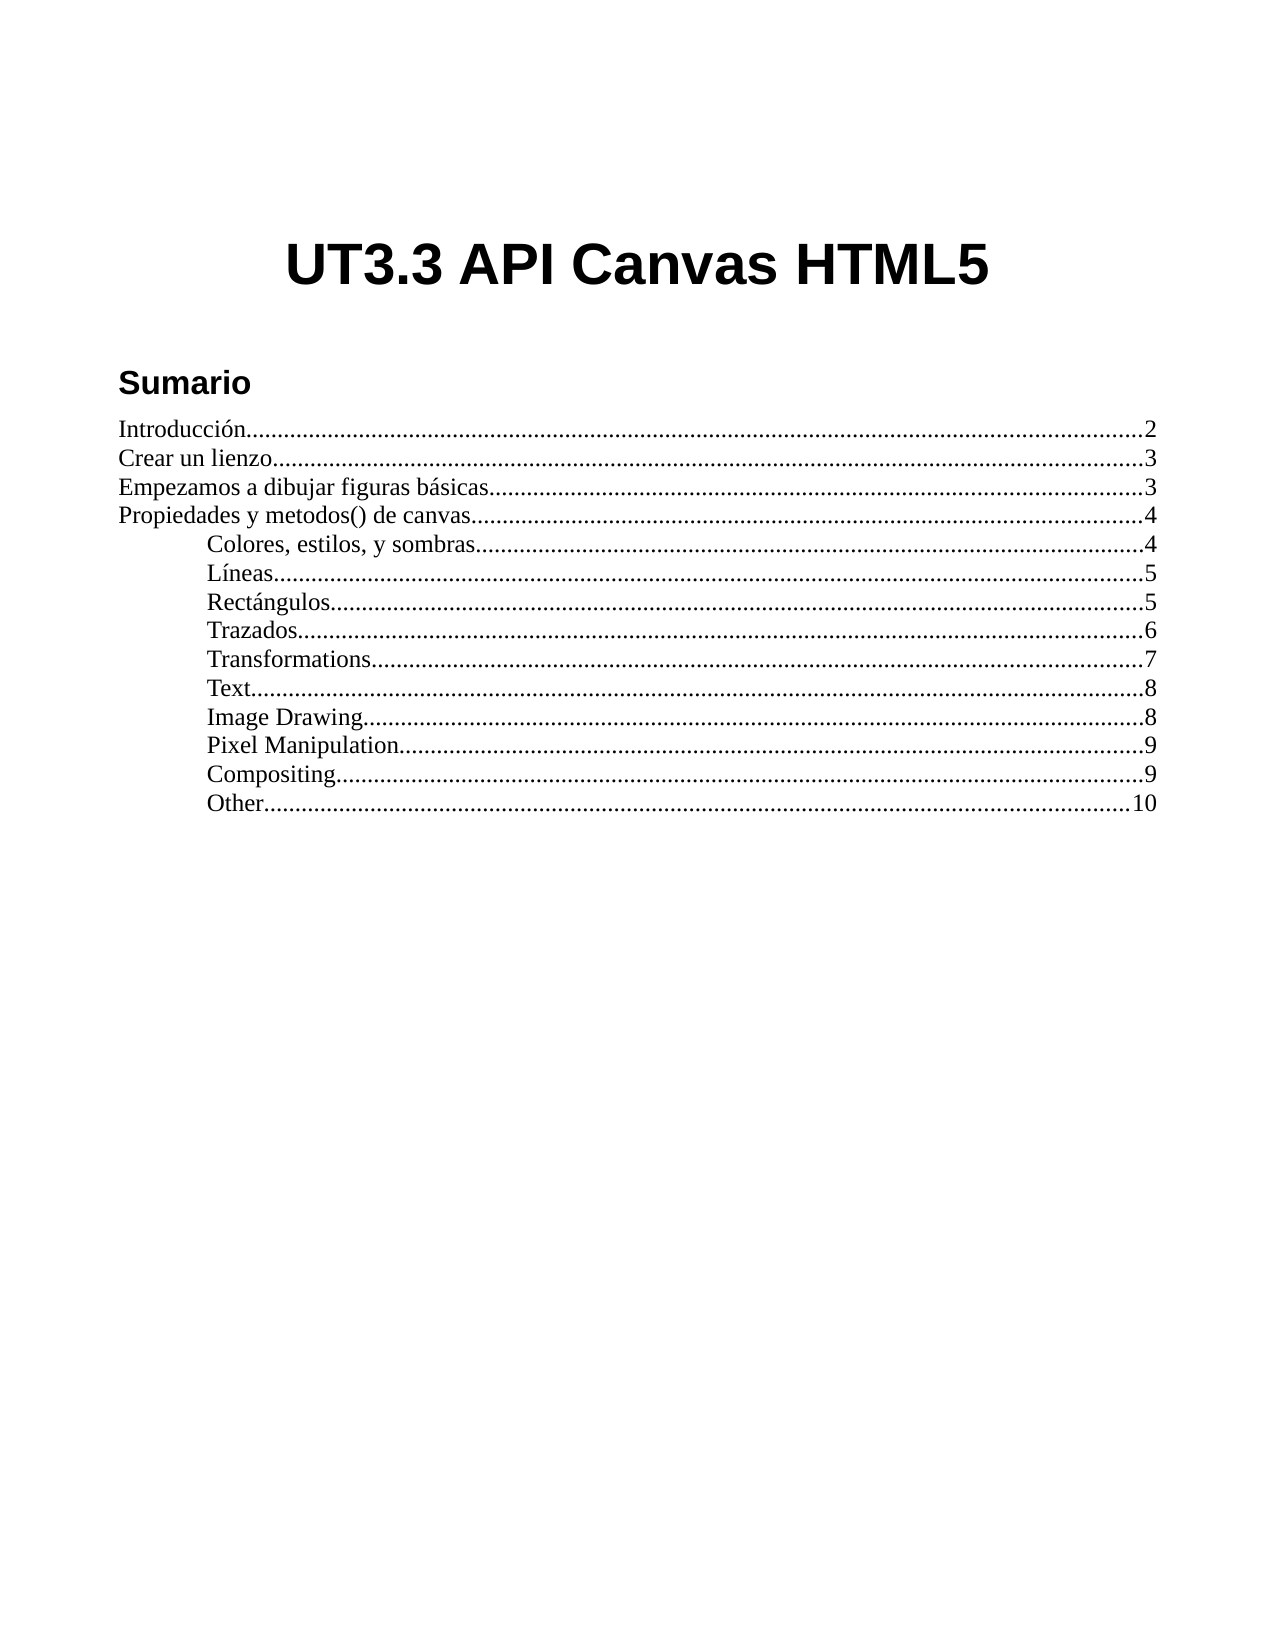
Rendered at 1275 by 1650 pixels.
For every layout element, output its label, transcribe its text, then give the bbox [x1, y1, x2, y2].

text Other 10 [207, 788, 1157, 817]
text Crear un lienzo 3 [118, 443, 1157, 472]
text Text 8 [207, 673, 1157, 702]
text Trazados 6 [207, 616, 1157, 644]
text Propiedades y metodos() de canvas. 4 [118, 501, 1157, 529]
subtitle Sumario [118, 363, 1157, 402]
text Transformations 7 [207, 644, 1157, 673]
title UT3.3 API Canvas HTML5 [118, 230, 1157, 297]
text Compositing 9 [207, 759, 1157, 788]
text Introducción 2 [118, 414, 1157, 443]
text Rectángulos 5 [207, 587, 1157, 616]
text Colores, estilos, y sombras 4 [207, 529, 1157, 558]
text Empezamos a dibujar figuras básicas. 3 [118, 472, 1157, 501]
text Image Drawing 8 [207, 702, 1157, 731]
text Líneas 5 [207, 558, 1157, 587]
text Pixel Manipulation 9 [207, 731, 1157, 759]
